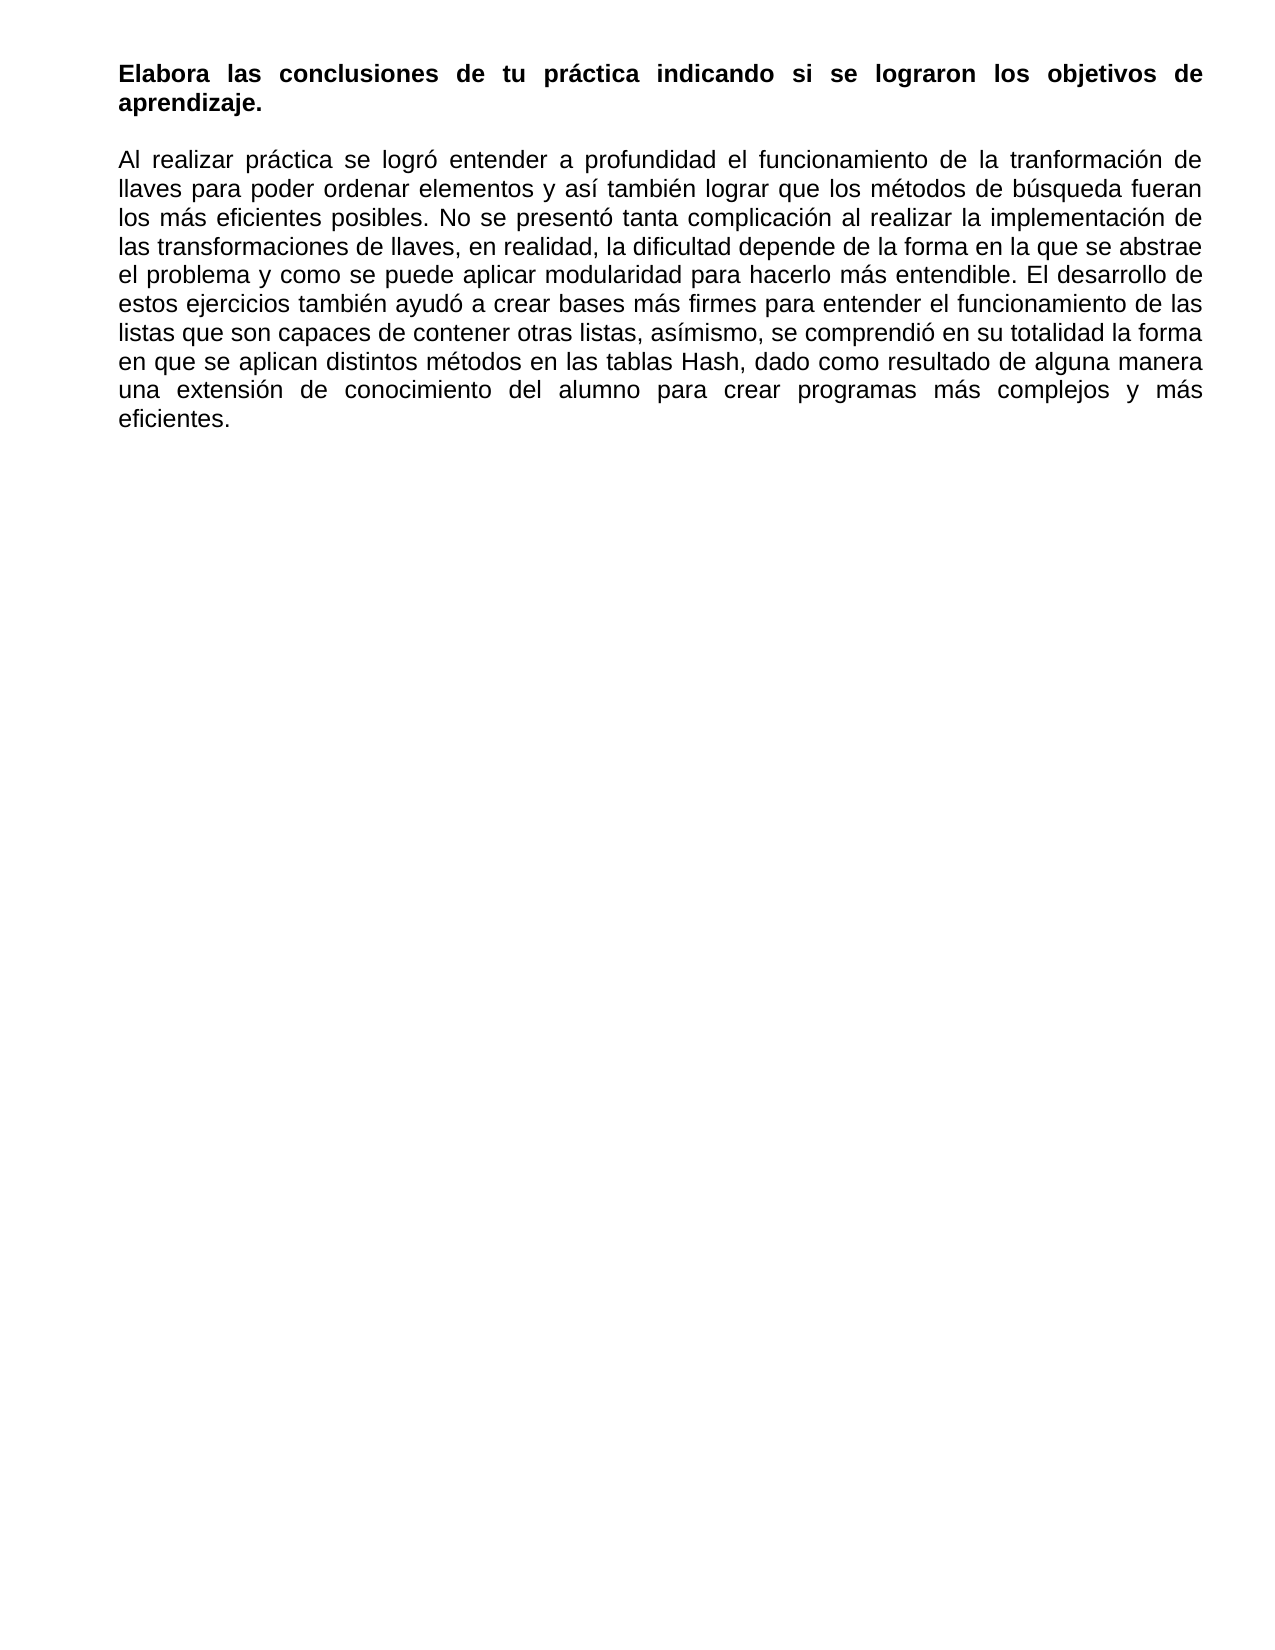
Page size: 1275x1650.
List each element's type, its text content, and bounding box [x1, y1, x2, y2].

text Al realizar práctica se logró entender a profundidad el funcionamiento de la tranformación de llaves para poder ordenar elementos y así también lograr que los métodos de búsqueda fueran los más eficientes posibles. No se presentó tanta complicación al realizar la implementación de las transformaciones de llaves, en realidad, la dificultad depende de la forma en la que se abstrae el problema y como se puede aplicar modularidad para hacerlo más entendible. El desarrollo de estos ejercicios también ayudó a crear bases más firmes para entender el funcionamiento de las listas que son capaces de contener otras listas, asímismo, se comprendió en su totalidad la forma en que se aplican distintos métodos en las tablas Hash, dado como resultado de alguna manera una extensión de conocimiento del alumno para crear programas más complejos y más eficientes. [118, 145, 1205, 433]
text Elabora las conclusiones de tu práctica indicando si se lograron los objetivos de aprendizaje. [118, 59, 1205, 117]
